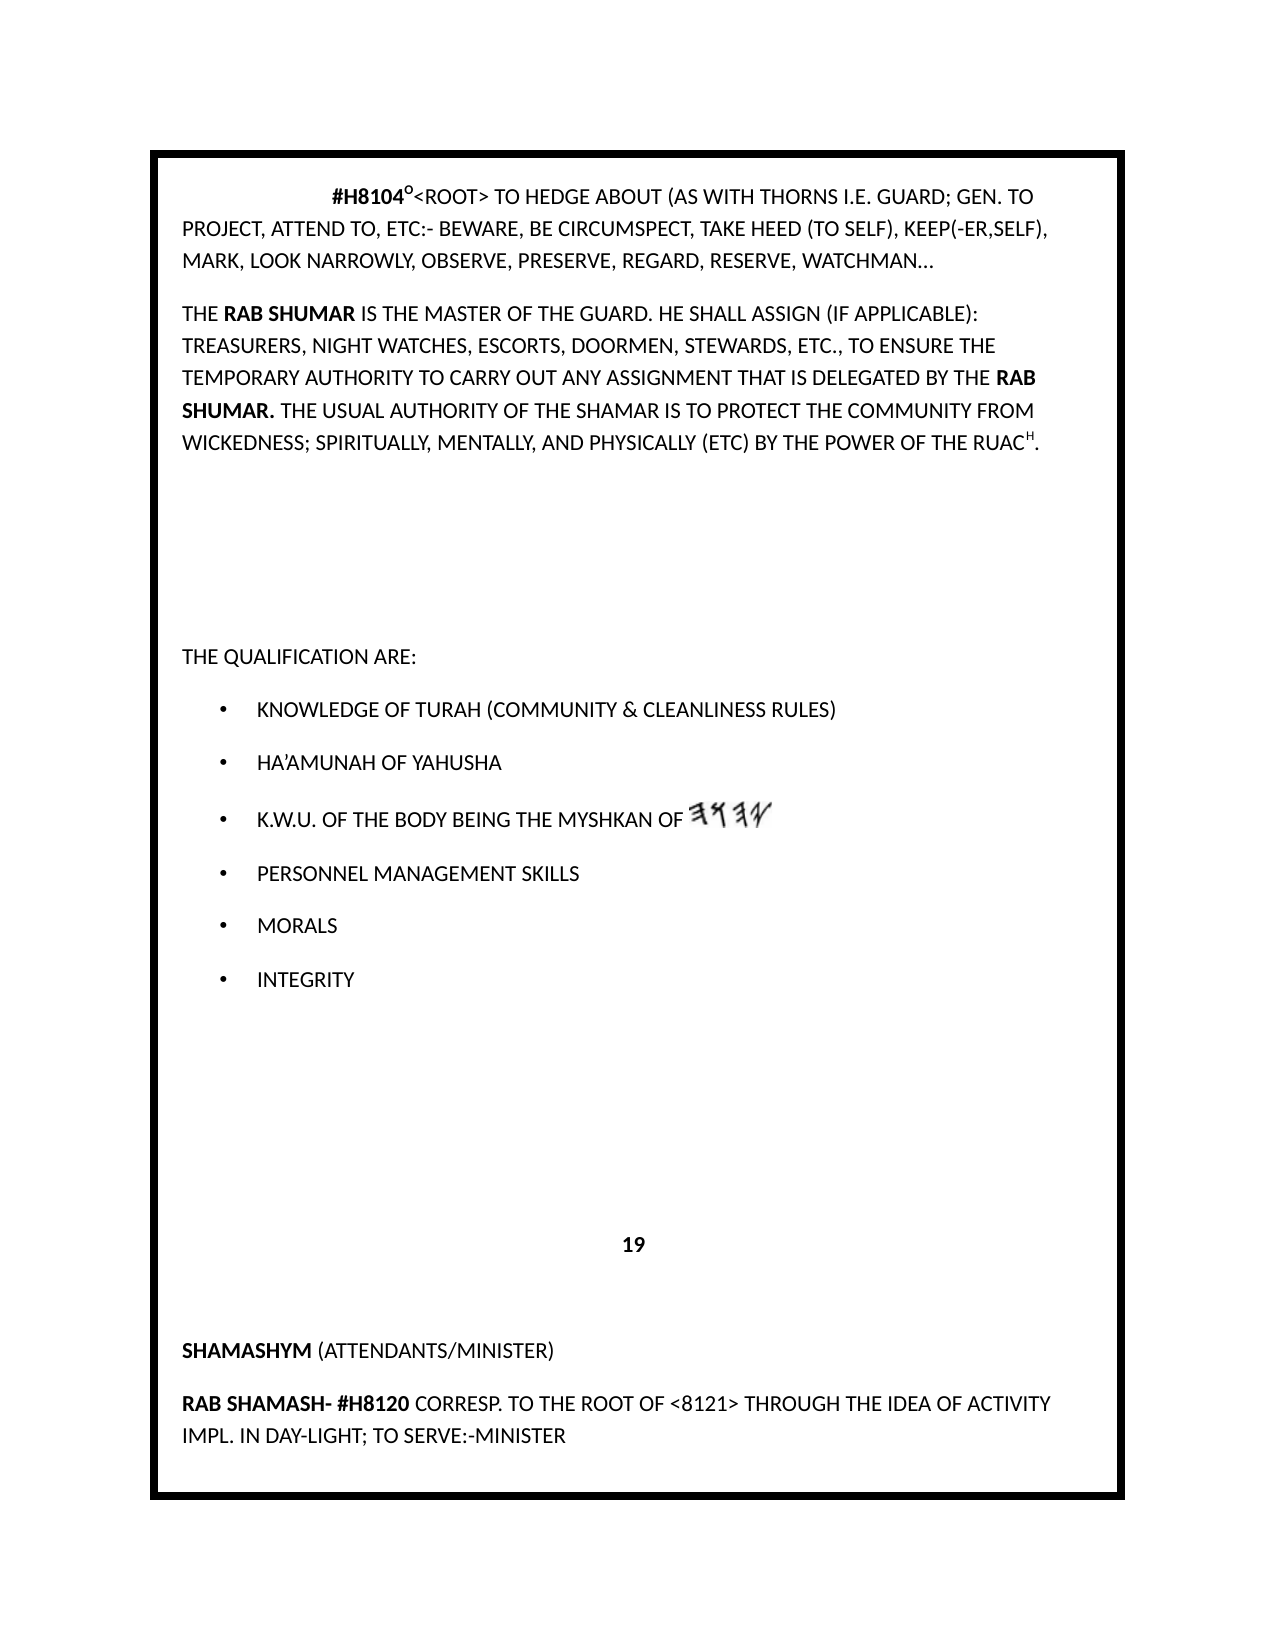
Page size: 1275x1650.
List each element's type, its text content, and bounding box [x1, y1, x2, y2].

list HA’AMUNAH OF YAHUSHA [219, 748, 1093, 777]
text 19 [182, 1230, 1093, 1258]
list PERSONNEL MANAGEMENT SKILLS [219, 859, 1093, 887]
text THE QUALIFICATION ARE: [182, 642, 1093, 671]
text RAB SHAMASH- #H8120 CORRESP. TO THE ROOT OF <8121> THROUGH THE IDEA OF ACTIVITY IMPL. IN DAY-LIGHT; TO SERVE:-MINISTER [182, 1389, 1093, 1449]
text SHAMASHYM (ATTENDANTS/MINISTER) [182, 1336, 1093, 1364]
text #H8104O<ROOT> TO HEDGE ABOUT (AS WITH THORNS I.E. GUARD; GEN. TO PROJECT, ATTEND TO, ETC:- BEWARE, BE CIRCUMSPECT, TAKE HEED (TO SELF), KEEP(-ER,SELF), MARK, LOOK NARROWLY, OBSERVE, PRESERVE, REGARD, RESERVE, WATCHMAN… [182, 182, 1093, 274]
list KNOWLEDGE OF TURAH (COMMUNITY & CLEANLINESS RULES) [219, 696, 1093, 723]
list MORALS [219, 912, 1093, 940]
list K.W.U. OF THE BODY BEING THE MYSHKAN OF [219, 802, 1093, 834]
text THE RAB SHUMAR IS THE MASTER OF THE GUARD. HE SHALL ASSIGN (IF APPLICABLE): TREASURERS, NIGHT WATCHES, ESCORTS, DOORMEN, STEWARDS, ETC., TO ENSURE THE TEMPORARY AUTHORITY TO CARRY OUT ANY ASSIGNMENT THAT IS DELEGATED BY THE RAB SHUMAR. THE USUAL AUTHORITY OF THE SHAMAR IS TO PROTECT THE COMMUNITY FROM WICKEDNESS; SPIRITUALLY, MENTALLY, AND PHYSICALLY (ETC) BY THE POWER OF THE RUACH. [182, 299, 1093, 456]
list INTEGRITY [219, 965, 1093, 993]
